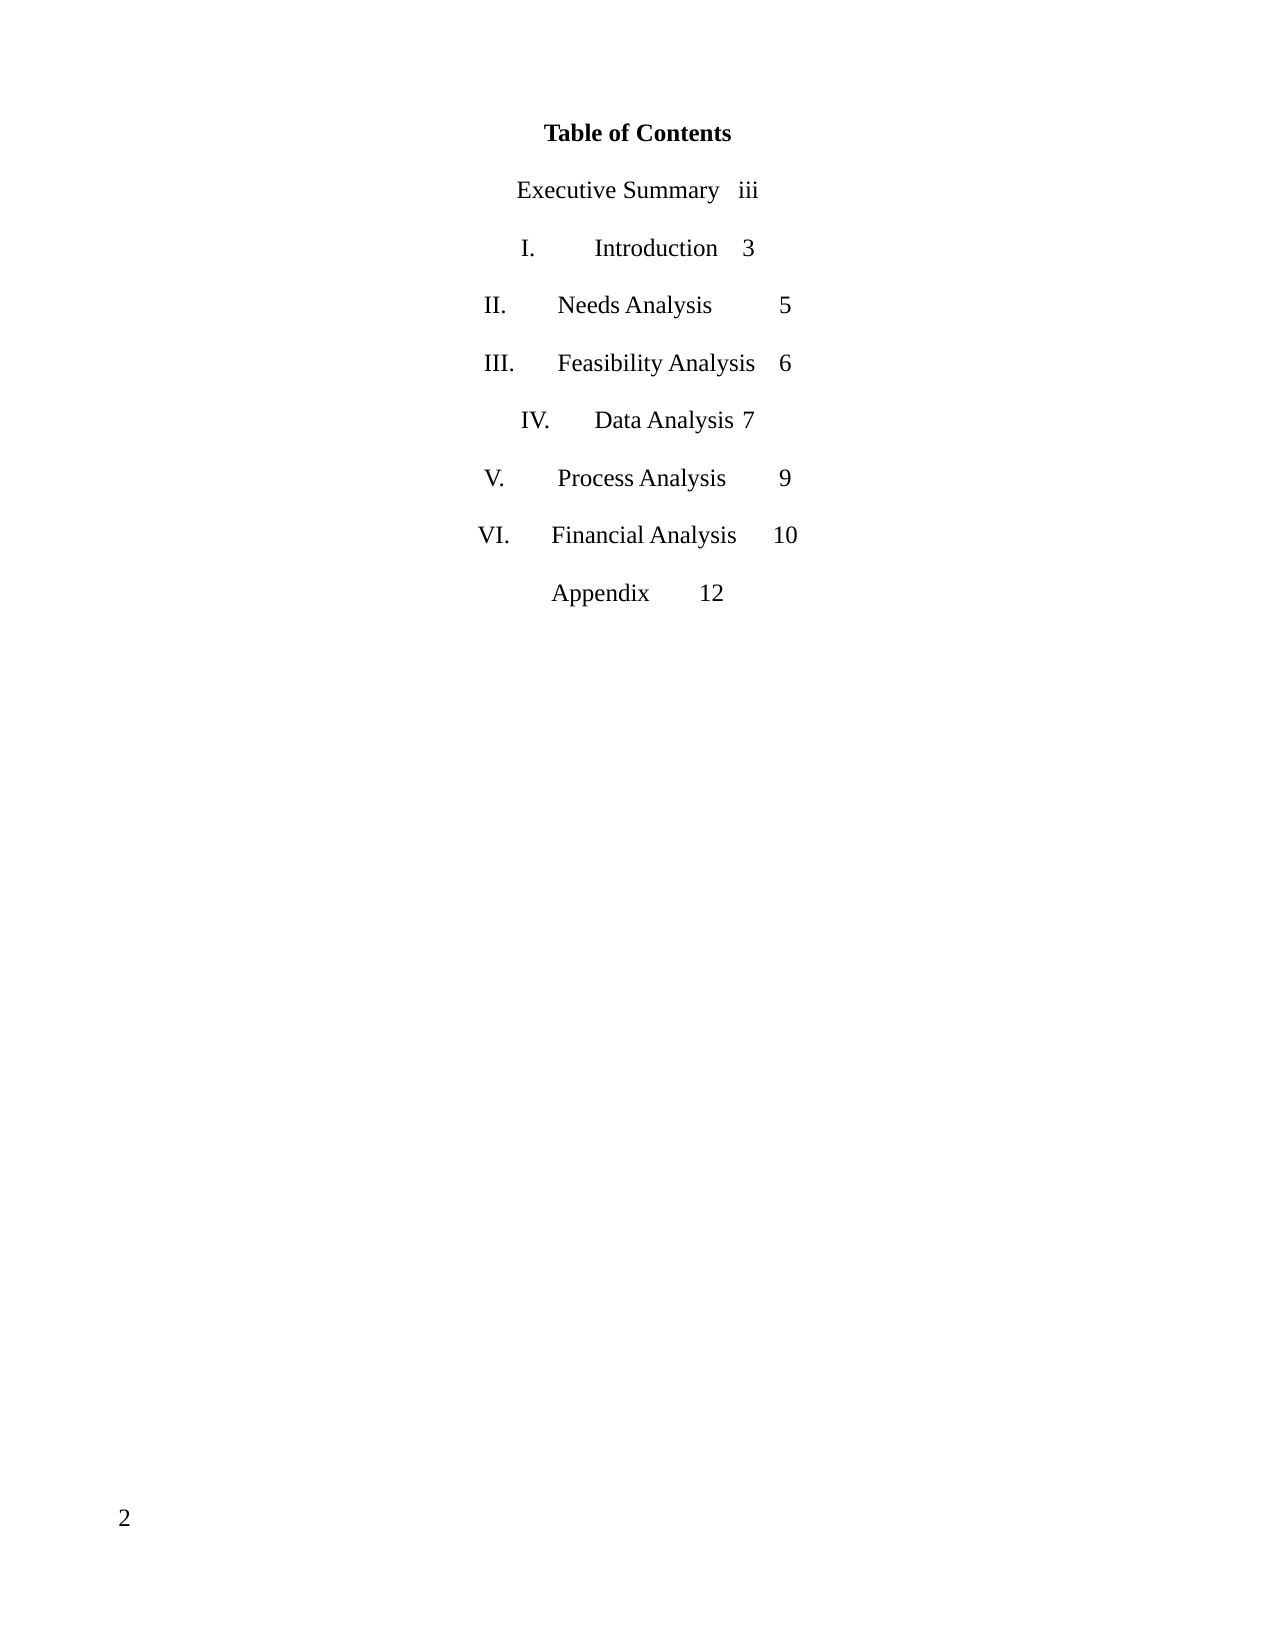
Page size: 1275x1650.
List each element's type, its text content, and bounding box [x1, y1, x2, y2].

text V. Process Analysis 9 [118, 463, 1157, 492]
text Table of Contents [118, 118, 1157, 147]
text II. Needs Analysis 5 [118, 291, 1157, 319]
text Appendix 12 [118, 578, 1157, 607]
text Executive Summary iii [118, 176, 1157, 204]
text VI. Financial Analysis 10 [118, 521, 1157, 549]
text IV. Data Analysis 7 [118, 406, 1157, 434]
text III. Feasibility Analysis 6 [118, 348, 1157, 377]
text I. Introduction 3 [118, 233, 1157, 262]
